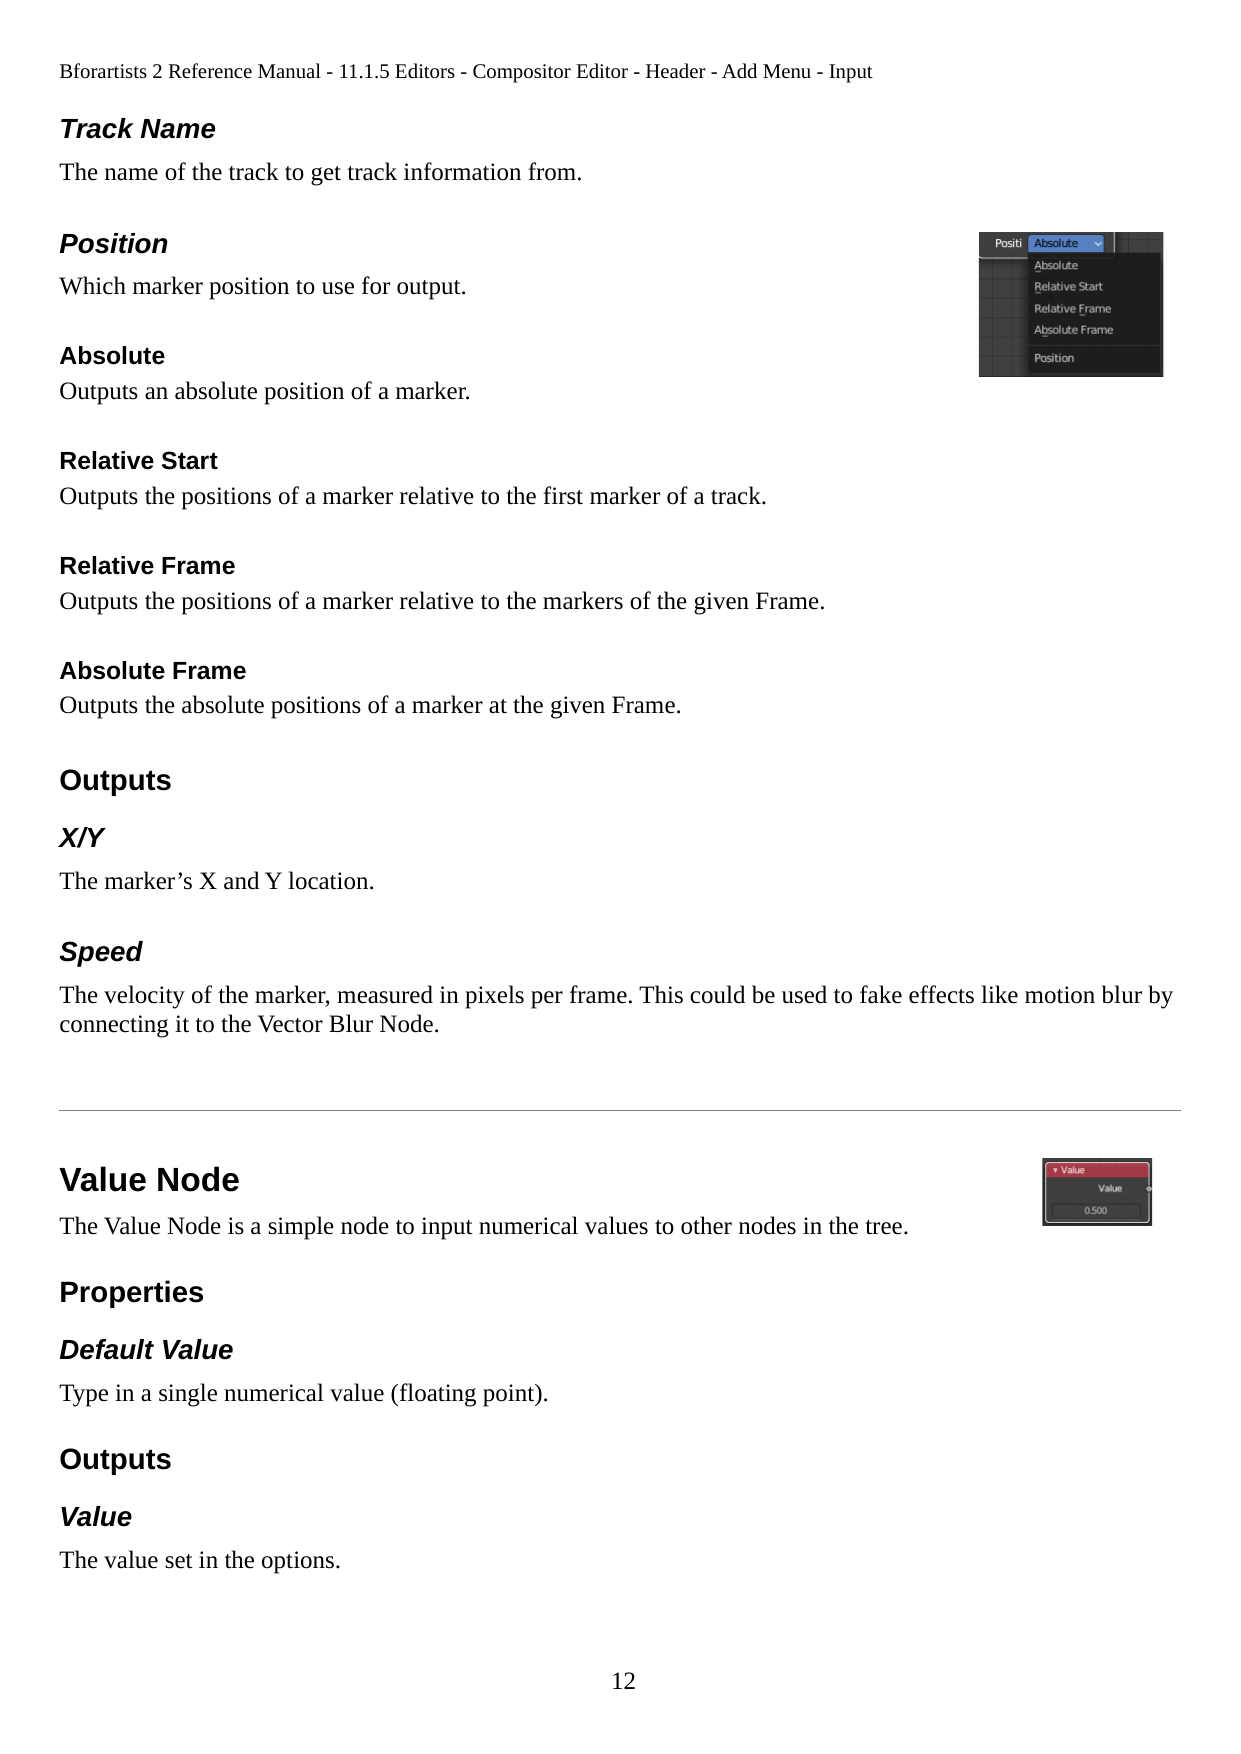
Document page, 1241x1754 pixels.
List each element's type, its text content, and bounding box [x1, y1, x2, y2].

text Outputs the positions of a marker relative to the first marker of a track. [59, 481, 1181, 510]
subtitle Properties [59, 1275, 1181, 1309]
text The Value Node is a simple node to input numerical values to other nodes in the tree. [59, 1211, 1181, 1240]
subtitle Relative Frame [59, 551, 1181, 579]
text The name of the track to get track information from. [59, 157, 1181, 186]
text Outputs an absolute position of a marker. [59, 376, 1181, 405]
subtitle Outputs [59, 763, 1181, 796]
subtitle Position [59, 227, 1181, 259]
subtitle Absolute [59, 341, 978, 370]
subtitle Outputs [59, 1442, 1181, 1475]
text Which marker position to use for output. [59, 271, 978, 300]
text Outputs the absolute positions of a marker at the given Frame. [59, 691, 1181, 719]
subtitle [1164, 341, 1181, 370]
text The marker’s X and Y location. [59, 866, 1181, 894]
subtitle Default Value [59, 1334, 1181, 1366]
subtitle Track Name [59, 113, 1181, 144]
subtitle Relative Start [59, 446, 1181, 475]
subtitle [1153, 1160, 1181, 1199]
text Outputs the positions of a marker relative to the markers of the given Frame. [59, 586, 1181, 614]
subtitle Speed [59, 936, 1181, 968]
subtitle Value [59, 1500, 1181, 1532]
picture [978, 232, 1164, 377]
subtitle Value Node [59, 1160, 1042, 1199]
text Type in a single numerical value (floating point). [59, 1378, 1181, 1407]
subtitle X/Y [59, 821, 1181, 853]
picture [1042, 1158, 1153, 1226]
text The value set in the options. [59, 1545, 1181, 1573]
text The velocity of the marker, measured in pixels per frame. This could be used to fake effects like motion blur by connecting it to the Vector Blur Node. [59, 980, 1181, 1038]
subtitle Absolute Frame [59, 656, 1181, 684]
